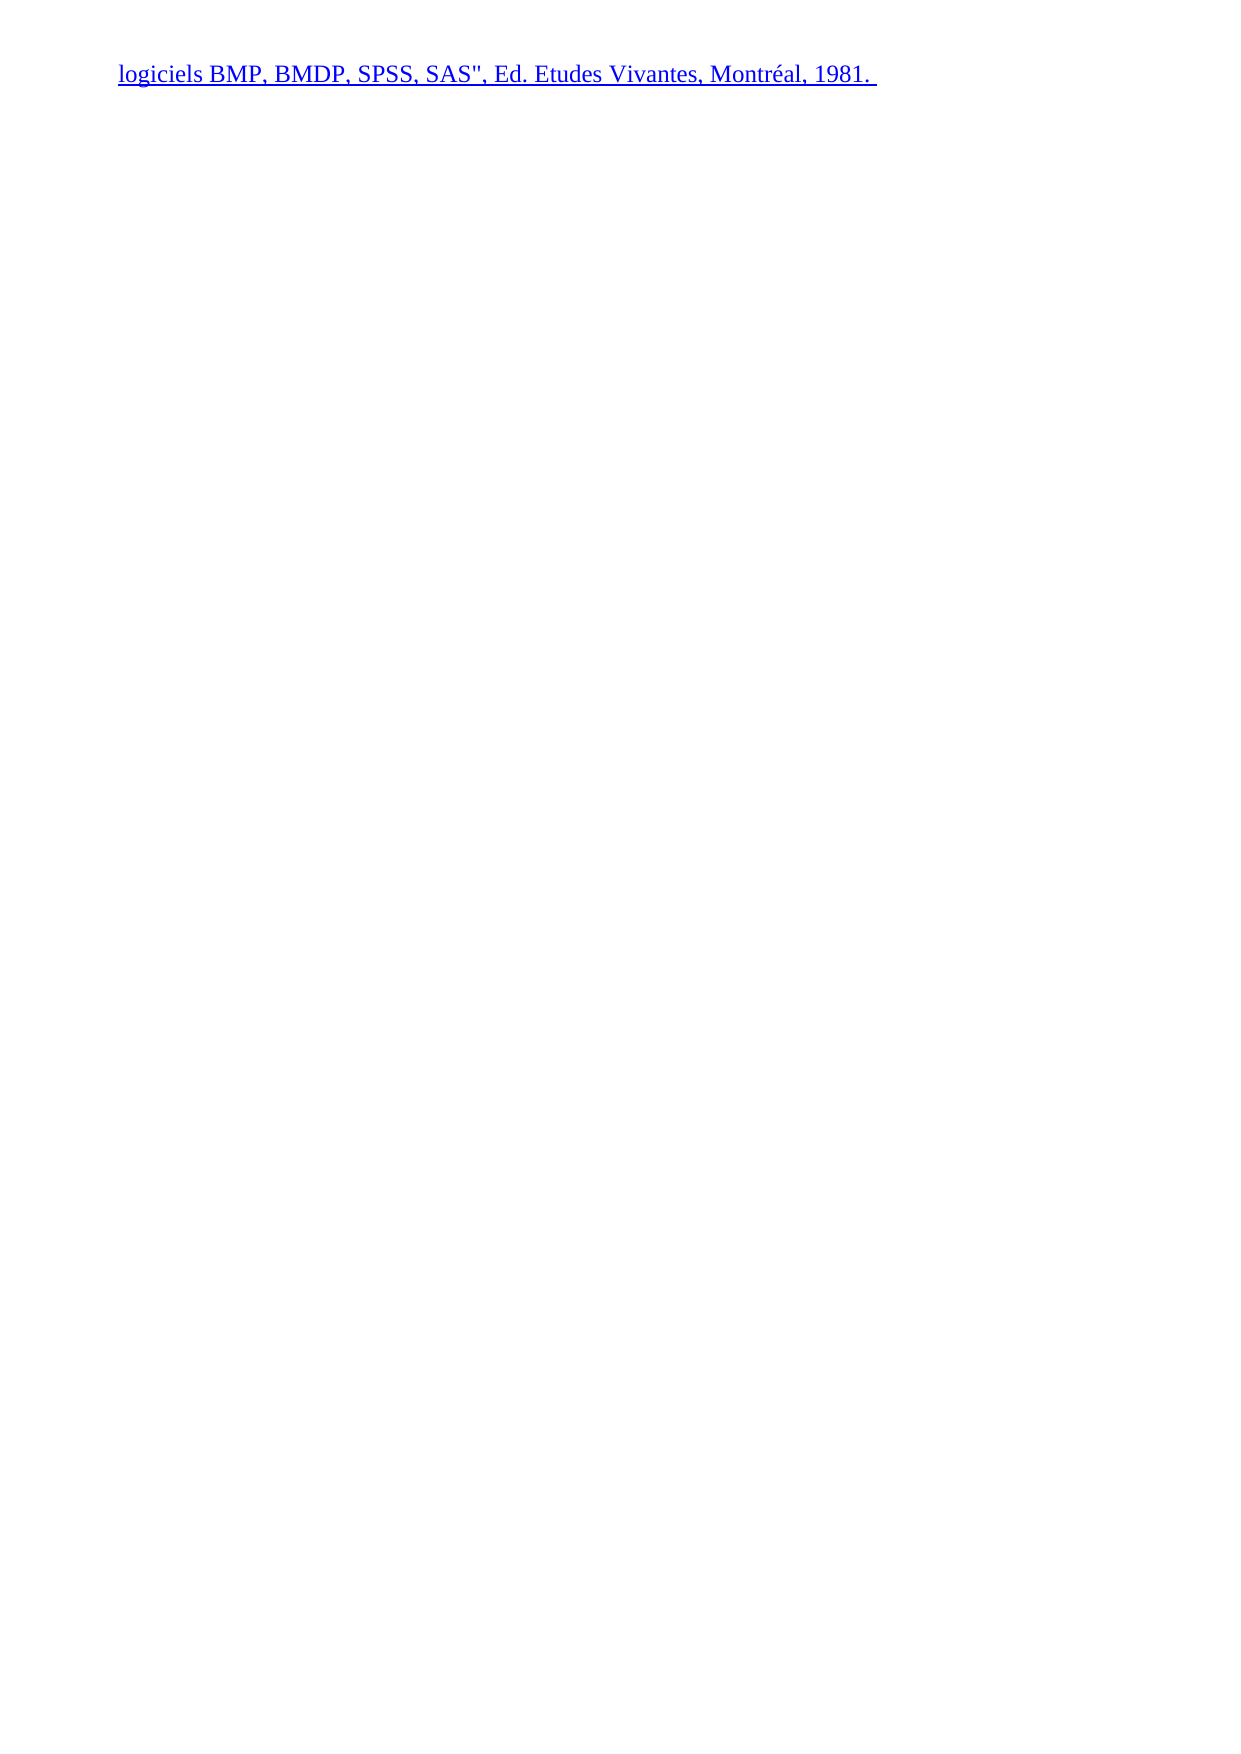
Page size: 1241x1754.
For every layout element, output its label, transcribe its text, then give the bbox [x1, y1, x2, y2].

text logiciels BMP, BMDP, SPSS, SAS", Ed. Etudes Vivantes, Montréal, 1981. [118, 59, 1181, 88]
